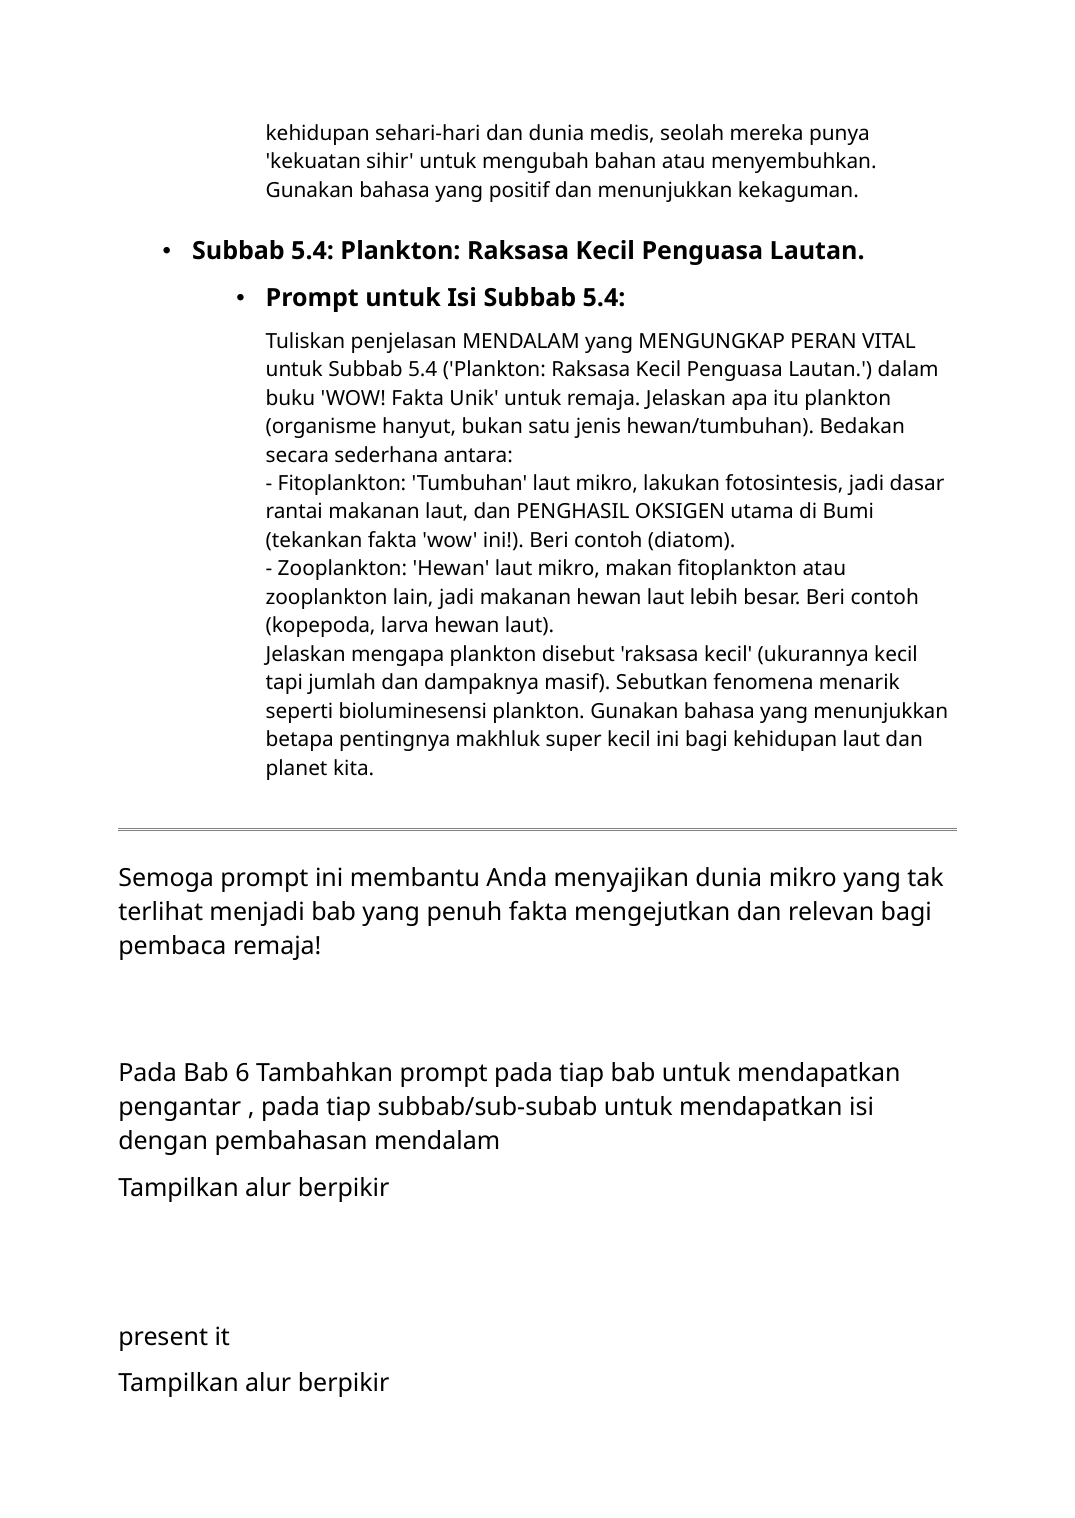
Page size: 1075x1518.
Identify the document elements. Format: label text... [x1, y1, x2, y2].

list Subbab 5.4: Plankton: Raksasa Kecil Penguasa Lautan. [162, 233, 957, 267]
list kehidupan sehari-hari dan dunia medis, seolah mereka punya 'kekuatan sihir' untuk mengubah bahan atau menyembuhkan. Gunakan bahasa yang positif dan menunjukkan kekaguman. [236, 118, 957, 203]
list - Fitoplankton: 'Tumbuhan' laut mikro, lakukan fotosintesis, jadi dasar rantai makanan laut, dan PENGHASIL OKSIGEN utama di Bumi (tekankan fakta 'wow' ini!). Beri contoh (diatom). [236, 468, 957, 553]
list - Zooplankton: 'Hewan' laut mikro, makan fitoplankton atau zooplankton lain, jadi makanan hewan laut lebih besar. Beri contoh (kopepoda, larva hewan laut). [236, 553, 957, 639]
text Pada Bab 6 Tambahkan prompt pada tiap bab untuk mendapatkan pengantar , pada tiap subbab/sub-subab untuk mendapatkan isi dengan pembahasan mendalam [118, 1055, 957, 1157]
text present it [118, 1318, 957, 1352]
text Semoga prompt ini membantu Anda menyajikan dunia mikro yang tak terlihat menjadi bab yang penuh fakta mengejutkan dan relevan bagi pembaca remaja! [118, 859, 957, 962]
list Prompt untuk Isi Subbab 5.4: [236, 279, 957, 313]
list Tuliskan penjelasan MENDALAM yang MENGUNGKAP PERAN VITAL untuk Subbab 5.4 ('Plankton: Raksasa Kecil Penguasa Lautan.') dalam buku 'WOW! Fakta Unik' untuk remaja. Jelaskan apa itu plankton (organisme hanyut, bukan satu jenis hewan/tumbuhan). Bedakan secara sederhana antara: [236, 326, 957, 468]
text Tampilkan alur berpikir [118, 1365, 957, 1399]
text Tampilkan alur berpikir [118, 1169, 957, 1203]
list Jelaskan mengapa plankton disebut 'raksasa kecil' (ukurannya kecil tapi jumlah dan dampaknya masif). Sebutkan fenomena menarik seperti bioluminesensi plankton. Gunakan bahasa yang menunjukkan betapa pentingnya makhluk super kecil ini bagi kehidupan laut dan planet kita. [236, 639, 957, 781]
